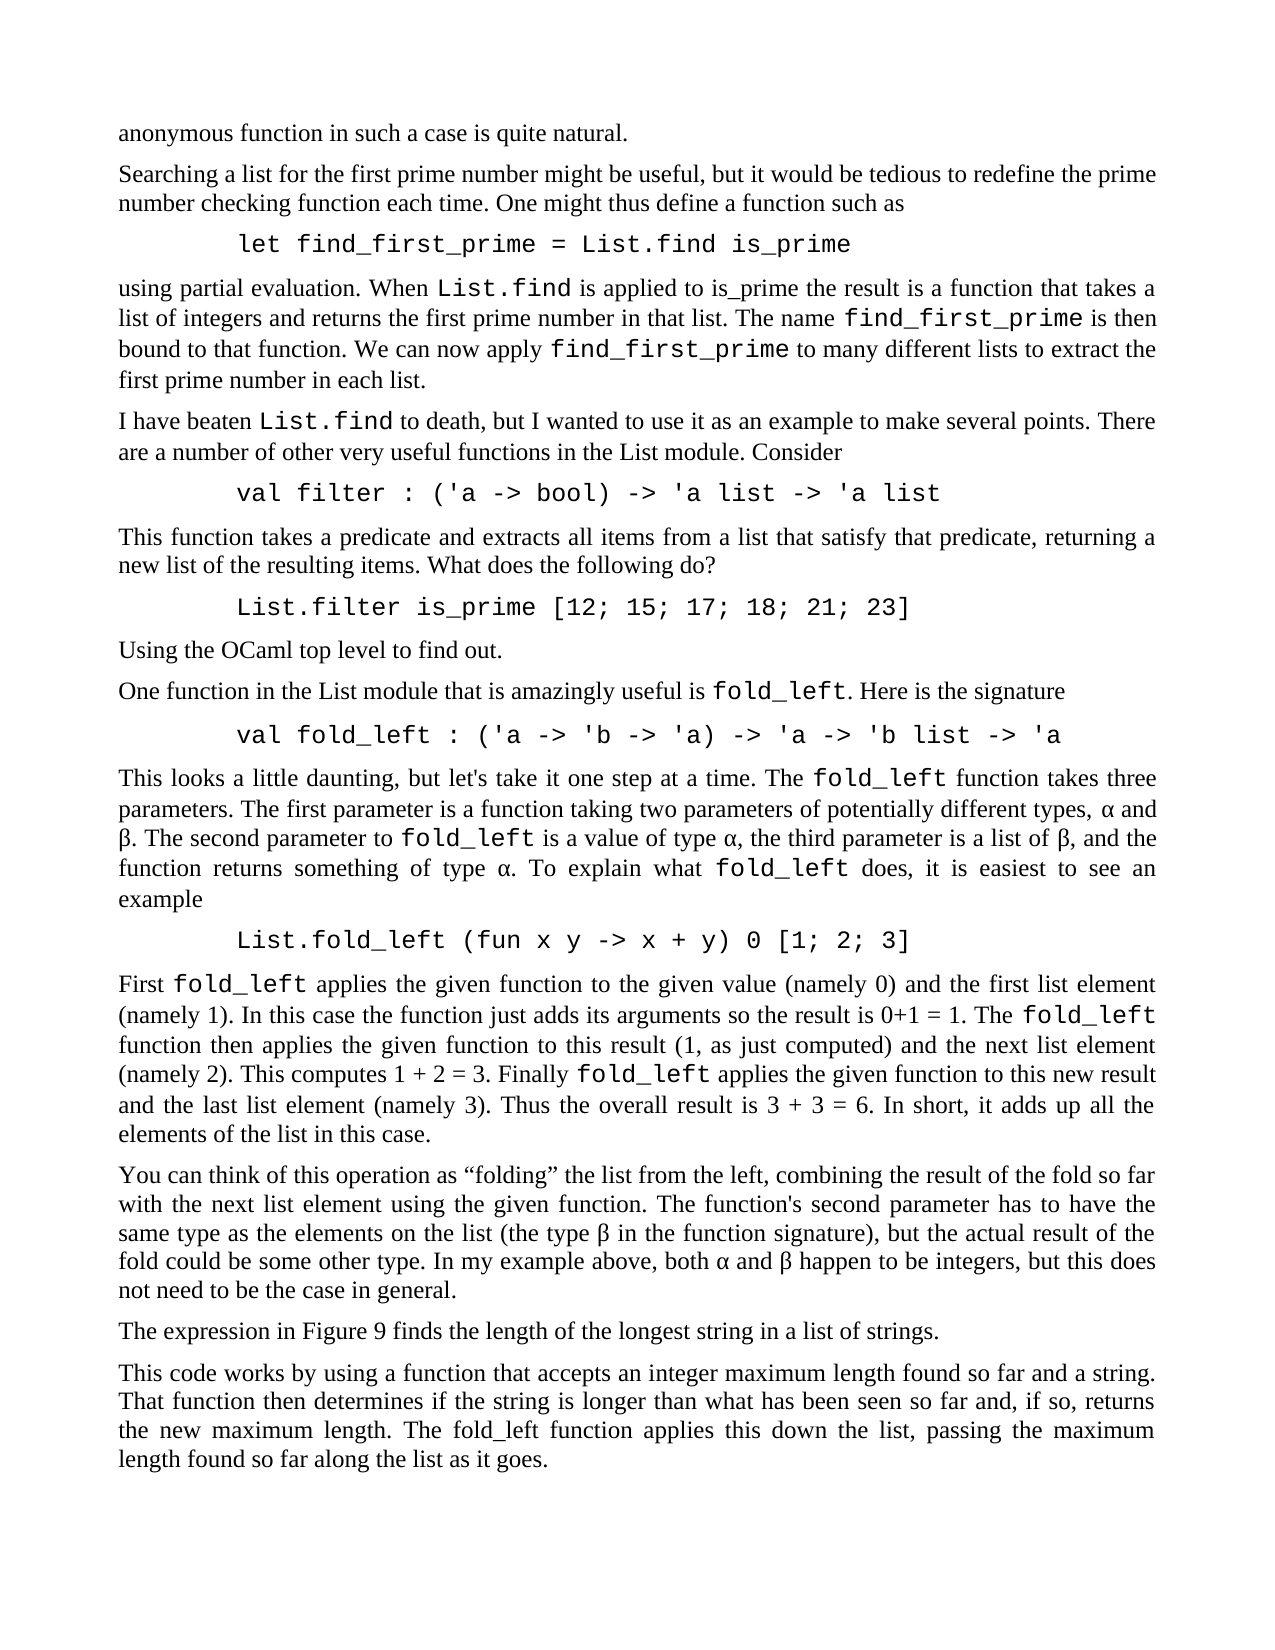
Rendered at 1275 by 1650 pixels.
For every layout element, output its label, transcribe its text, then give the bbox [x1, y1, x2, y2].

text This function takes a predicate and extracts all items from a list that satisfy that predicate, returning a new list of the resulting items. What does the following do? [118, 522, 1157, 579]
text First fold_left applies the given function to the given value (namely 0) and the first list element (namely 1). In this case the function just adds its arguments so the result is 0+1 = 1. The fold_left function then applies the given function to this result (1, as just computed) and the next list element (namely 2). This computes 1 + 2 = 3. Finally fold_left applies the given function to this new result and the last list element (namely 3). Thus the overall result is 3 + 3 = 6. In short, it adds up all the elements of the list in this case. [118, 969, 1157, 1148]
text You can think of this operation as “folding” the list from the left, combining the result of the fold so far with the next list element using the given function. The function's second parameter has to have the same type as the elements on the list (the type β in the function signature), but the actual result of the fold could be some other type. In my example above, both α and β happen to be integers, but this does not need to be the case in general. [118, 1160, 1157, 1304]
text using partial evaluation. When List.find is applied to is_prime the result is a function that takes a list of integers and returns the first prime number in that list. The name find_first_prime is then bound to that function. We can now apply find_first_prime to many different lists to extract the first prime number in each list. [118, 273, 1157, 394]
text val fold_left : ('a -> 'b -> 'a) -> 'a -> 'b list -> 'a [118, 720, 1157, 751]
text List.fold_left (fun x y -> x + y) 0 [1; 2; 3] [118, 926, 1157, 956]
text This code works by using a function that accepts an integer maximum length found so far and a string. That function then determines if the string is longer than what has been seen so far and, if so, returns the new maximum length. The fold_left function applies this down the list, passing the maximum length found so far along the list as it goes. [118, 1358, 1157, 1473]
text val filter : ('a -> bool) -> 'a list -> 'a list [118, 478, 1157, 509]
text let find_first_prime = List.find is_prime [118, 229, 1157, 260]
text I have beaten List.find to death, but I wanted to use it as an example to make several points. There are a number of other very useful functions in the List module. Consider [118, 406, 1157, 466]
text This looks a little daunting, but let's take it one step at a time. The fold_left function takes three parameters. The first parameter is a function taking two parameters of potentially different types, α and β. The second parameter to fold_left is a value of type α, the third parameter is a list of β, and the function returns something of type α. To explain what fold_left does, it is easiest to see an example [118, 763, 1157, 913]
text The expression in Figure 9 finds the length of the longest string in a list of strings. [118, 1316, 1157, 1345]
text Searching a list for the first prime number might be useful, but it would be tedious to redefine the prime number checking function each time. One might thus define a function such as [118, 159, 1157, 217]
text One function in the List module that is amazingly useful is fold_left. Here is the signature [118, 676, 1157, 707]
text Using the OCaml top level to find out. [118, 635, 1157, 664]
text anonymous function in such a case is quite natural. [118, 118, 1157, 147]
text List.filter is_prime [12; 15; 17; 18; 21; 23] [118, 592, 1157, 623]
